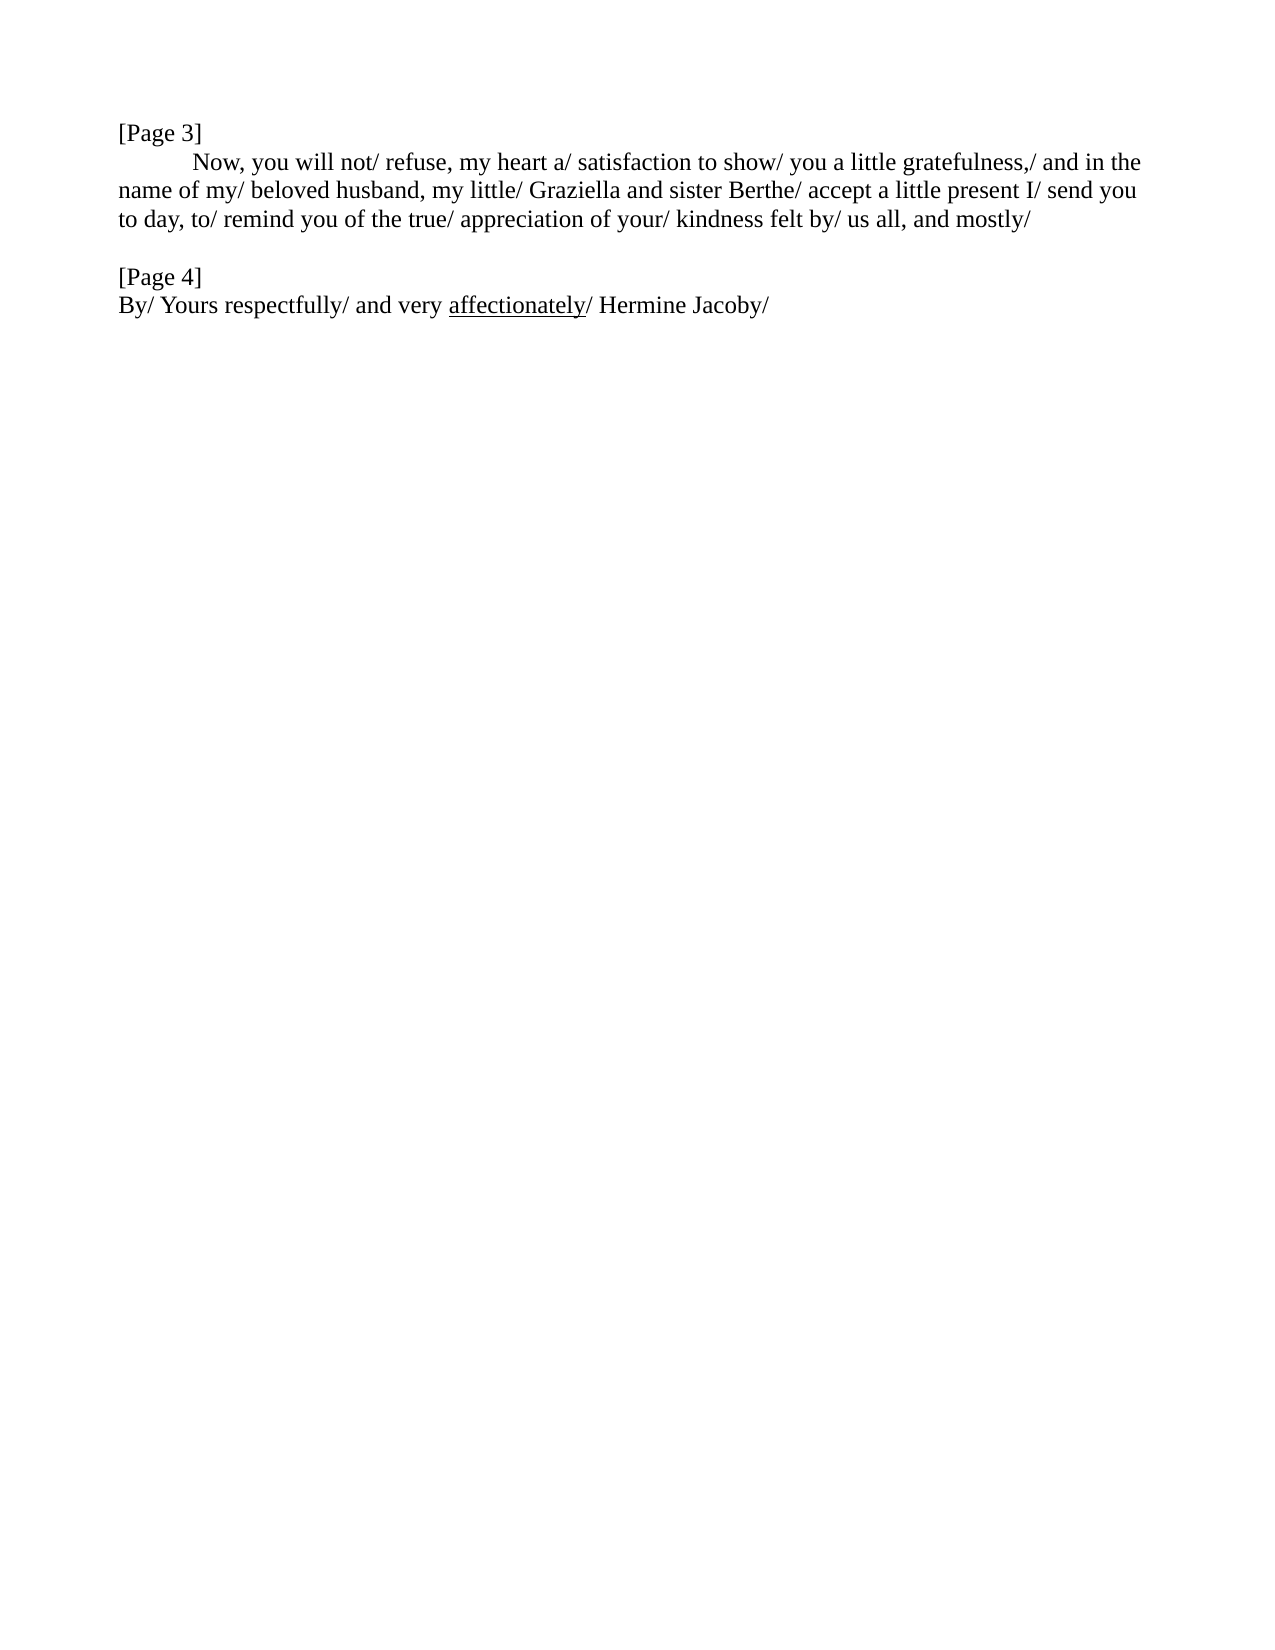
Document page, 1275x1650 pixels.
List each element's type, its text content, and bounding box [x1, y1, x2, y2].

text By/ Yours respectfully/ and very affectionately/ Hermine Jacoby/ [118, 291, 1157, 319]
text [Page 4] [118, 262, 1157, 291]
text Now, you will not/ refuse, my heart a/ satisfaction to show/ you a little gratefulness,/ and in the name of my/ beloved husband, my little/ Graziella and sister Berthe/ accept a little present I/ send you to day, to/ remind you of the true/ appreciation of your/ kindness felt by/ us all, and mostly/ [118, 147, 1157, 233]
text [Page 3] [118, 118, 1157, 147]
